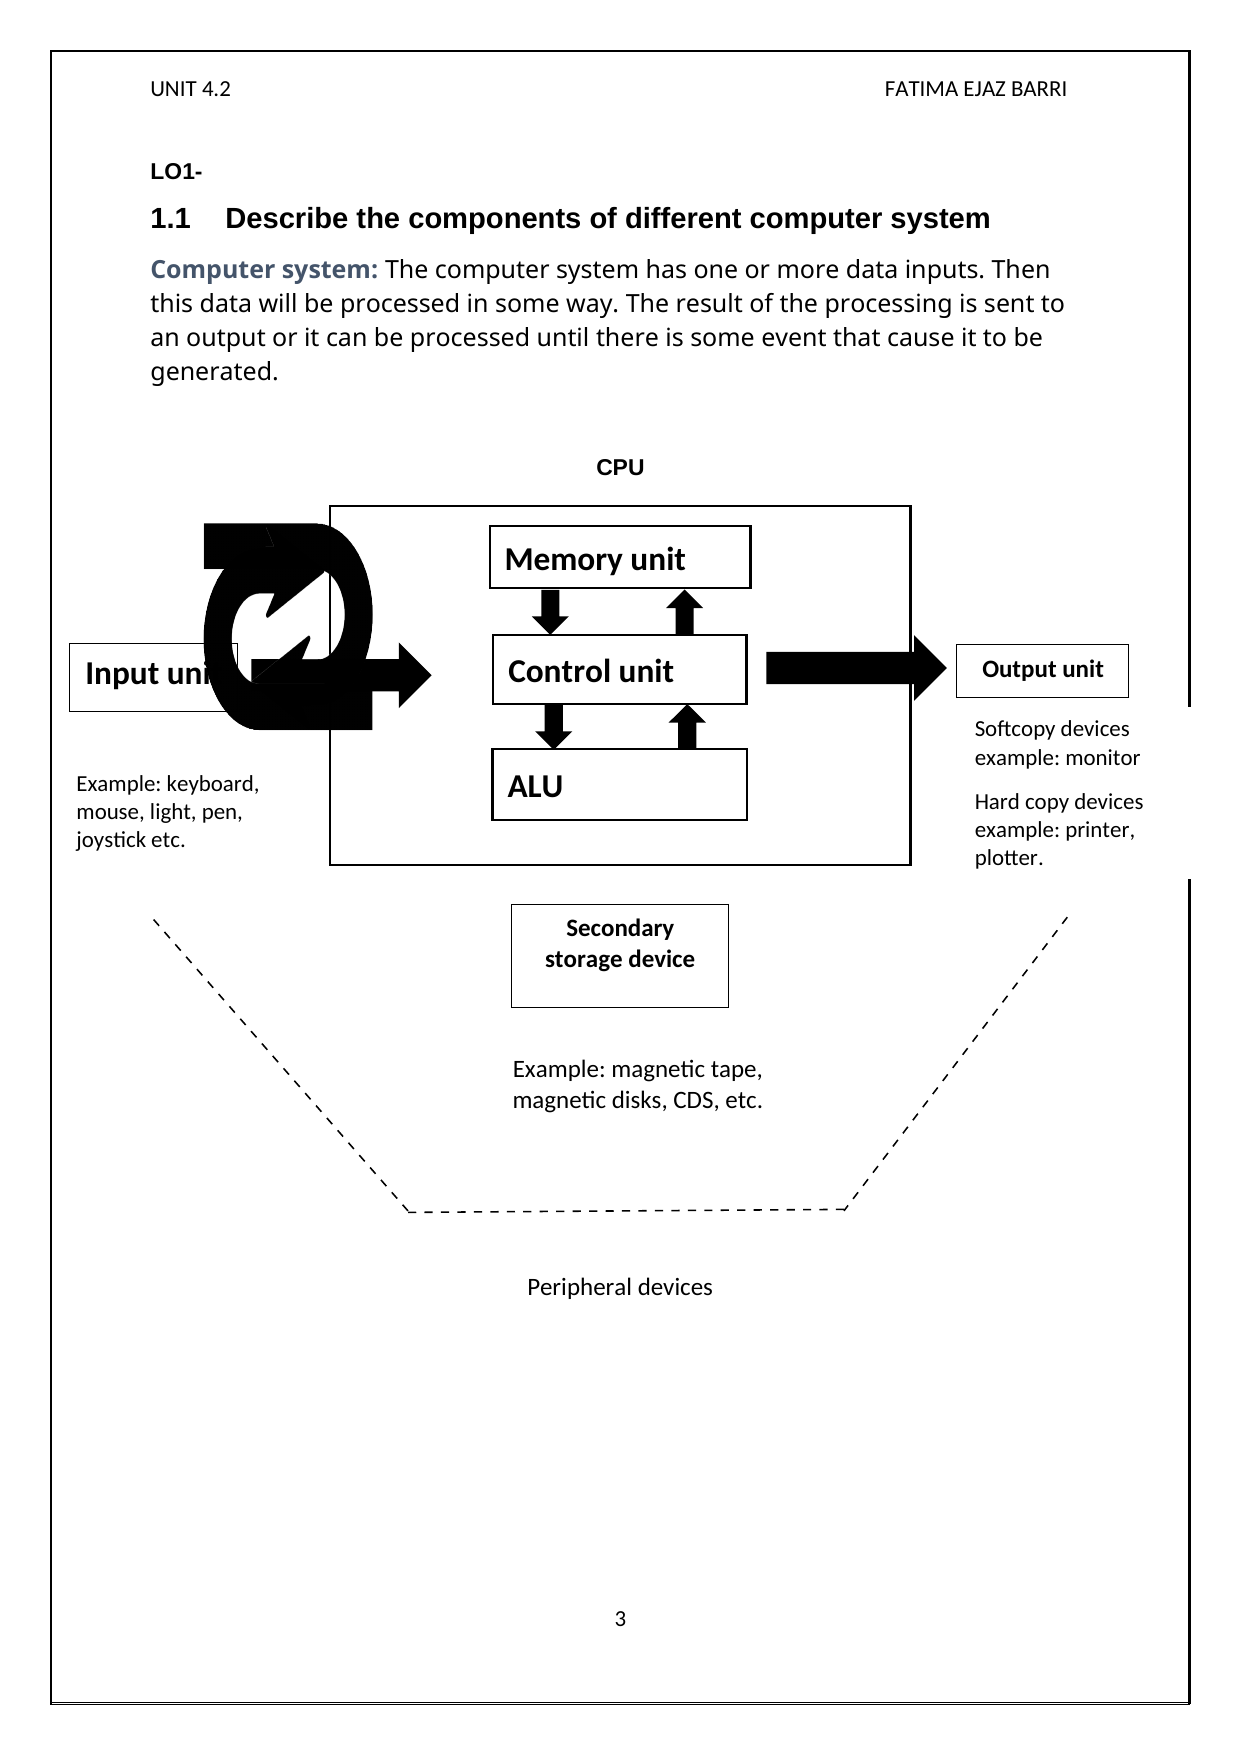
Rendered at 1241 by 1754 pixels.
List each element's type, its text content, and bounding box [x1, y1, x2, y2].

text Example: keyboard, mouse, light, pen, joystick etc. [76, 769, 277, 853]
text LO1- [150, 158, 1090, 184]
text Hard copy devices example: printer, plotter. [974, 787, 1176, 871]
text CPU [150, 454, 1090, 481]
text Example: magnetic tape, magnetic disks, CDS, etc. [509, 1054, 766, 1115]
text Peripheral devices [509, 1271, 731, 1312]
text Secondary storage device [527, 912, 713, 973]
text Computer system: The computer system has one or more data inputs. Then this data will be processed in some way. The result of the processing is sent to an output or it can be processed until there is some event that cause it to be generated. [150, 251, 1090, 387]
text Softcopy devices example: monitor [974, 714, 1176, 771]
list Describe the components of different computer system [150, 201, 1090, 234]
text Input unit [85, 652, 213, 692]
text Output unit [972, 653, 1113, 683]
